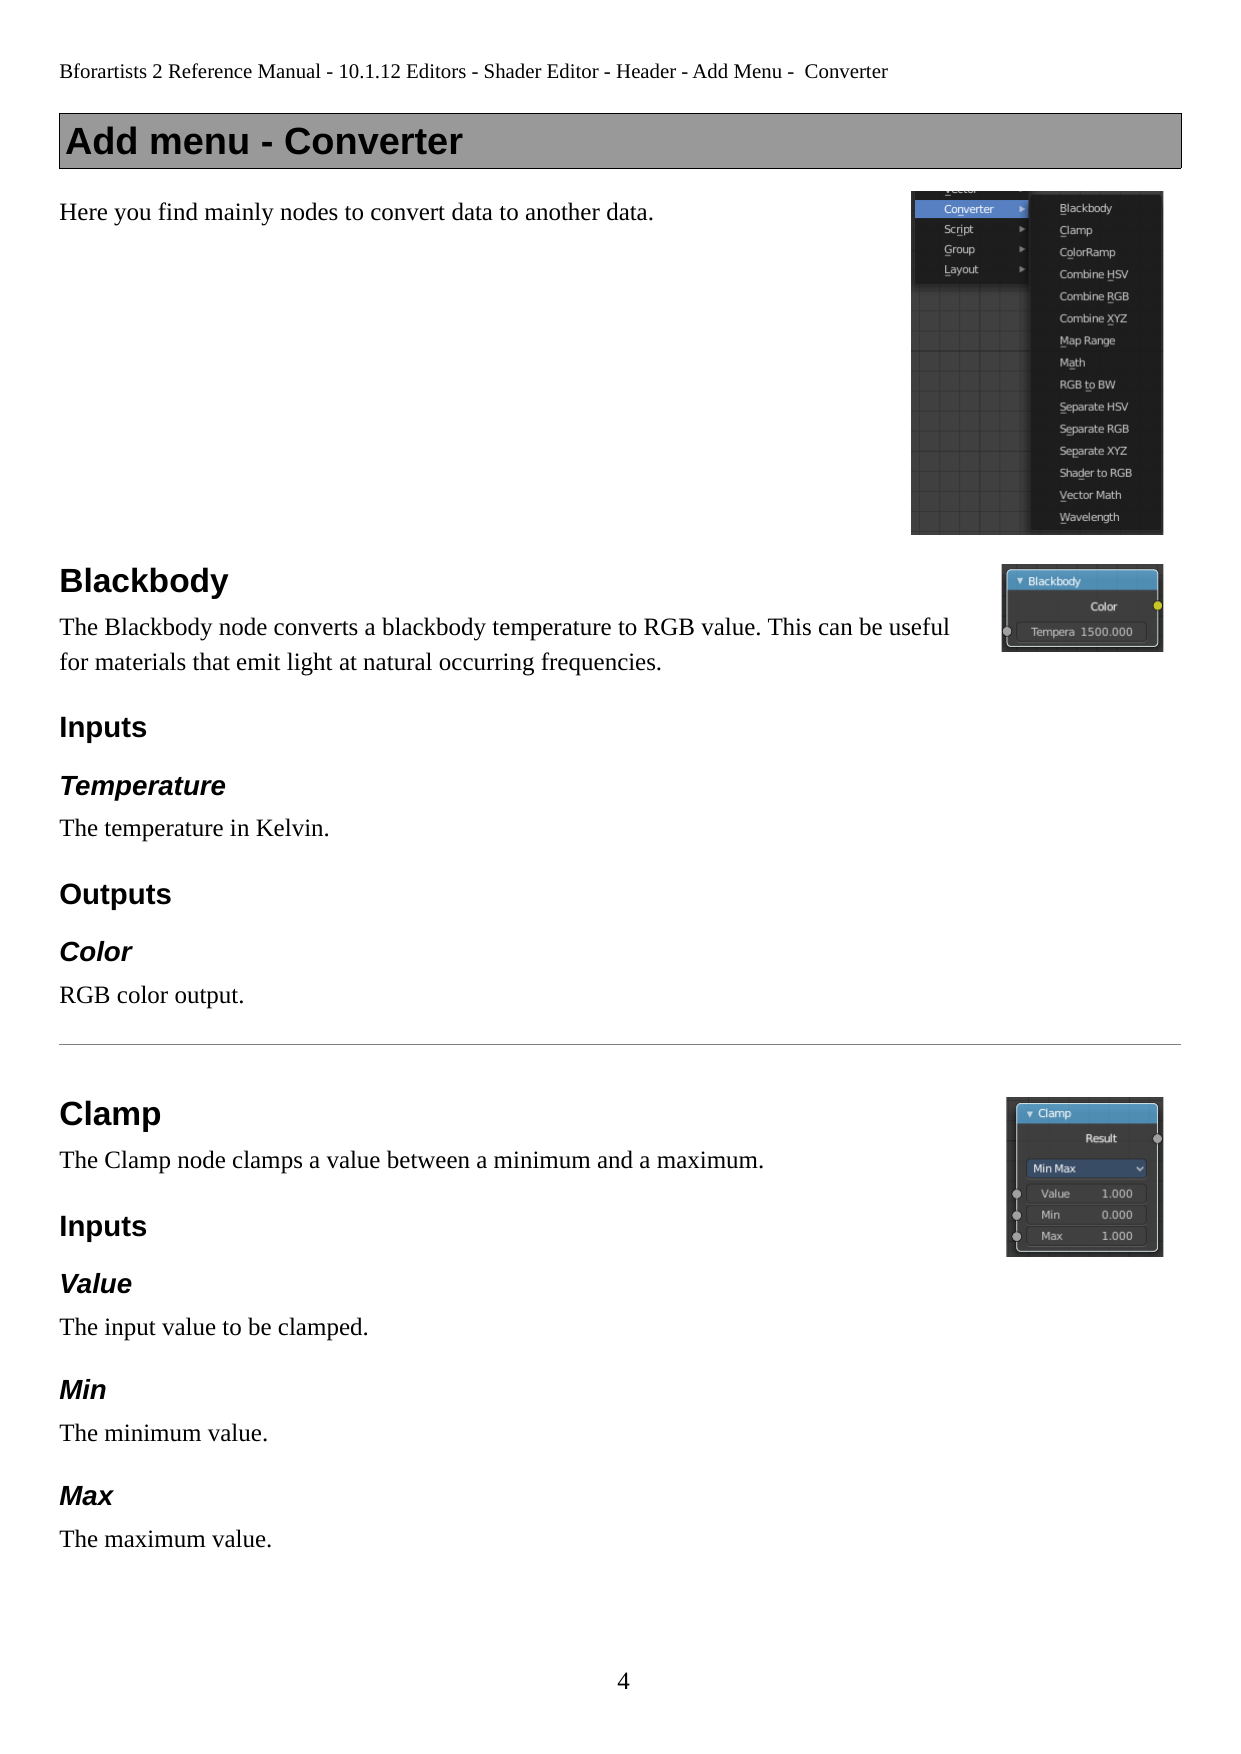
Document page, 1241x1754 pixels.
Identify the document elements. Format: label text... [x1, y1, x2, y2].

text RGB color output. [59, 980, 1181, 1009]
text The Clamp node clamps a value between a minimum and a maximum. [59, 1145, 1006, 1174]
text The temperature in Kelvin. [59, 813, 1181, 842]
subtitle Clamp [59, 1094, 1181, 1133]
text The Blackbody node converts a blackbody temperature to RGB value. This can be useful for materials that emit light at natural occurring frequencies. [59, 612, 1181, 675]
subtitle Max [59, 1479, 1181, 1511]
subtitle [1164, 1209, 1181, 1243]
picture [911, 191, 1164, 535]
table_header Add menu - Converter [60, 114, 1181, 168]
picture [1001, 564, 1164, 652]
subtitle Temperature [59, 769, 1181, 801]
subtitle Min [59, 1374, 1181, 1406]
text The minimum value. [59, 1418, 1181, 1447]
text Here you find mainly nodes to convert data to another data. [59, 197, 911, 225]
text The maximum value. [59, 1524, 1181, 1553]
subtitle Inputs [59, 710, 1181, 744]
subtitle Blackbody [59, 561, 1181, 599]
subtitle Inputs [59, 1209, 1006, 1243]
text The input value to be clamped. [59, 1312, 1181, 1341]
subtitle Color [59, 936, 1181, 968]
subtitle Outputs [59, 877, 1181, 911]
picture [1006, 1097, 1164, 1257]
subtitle Value [59, 1268, 1181, 1299]
